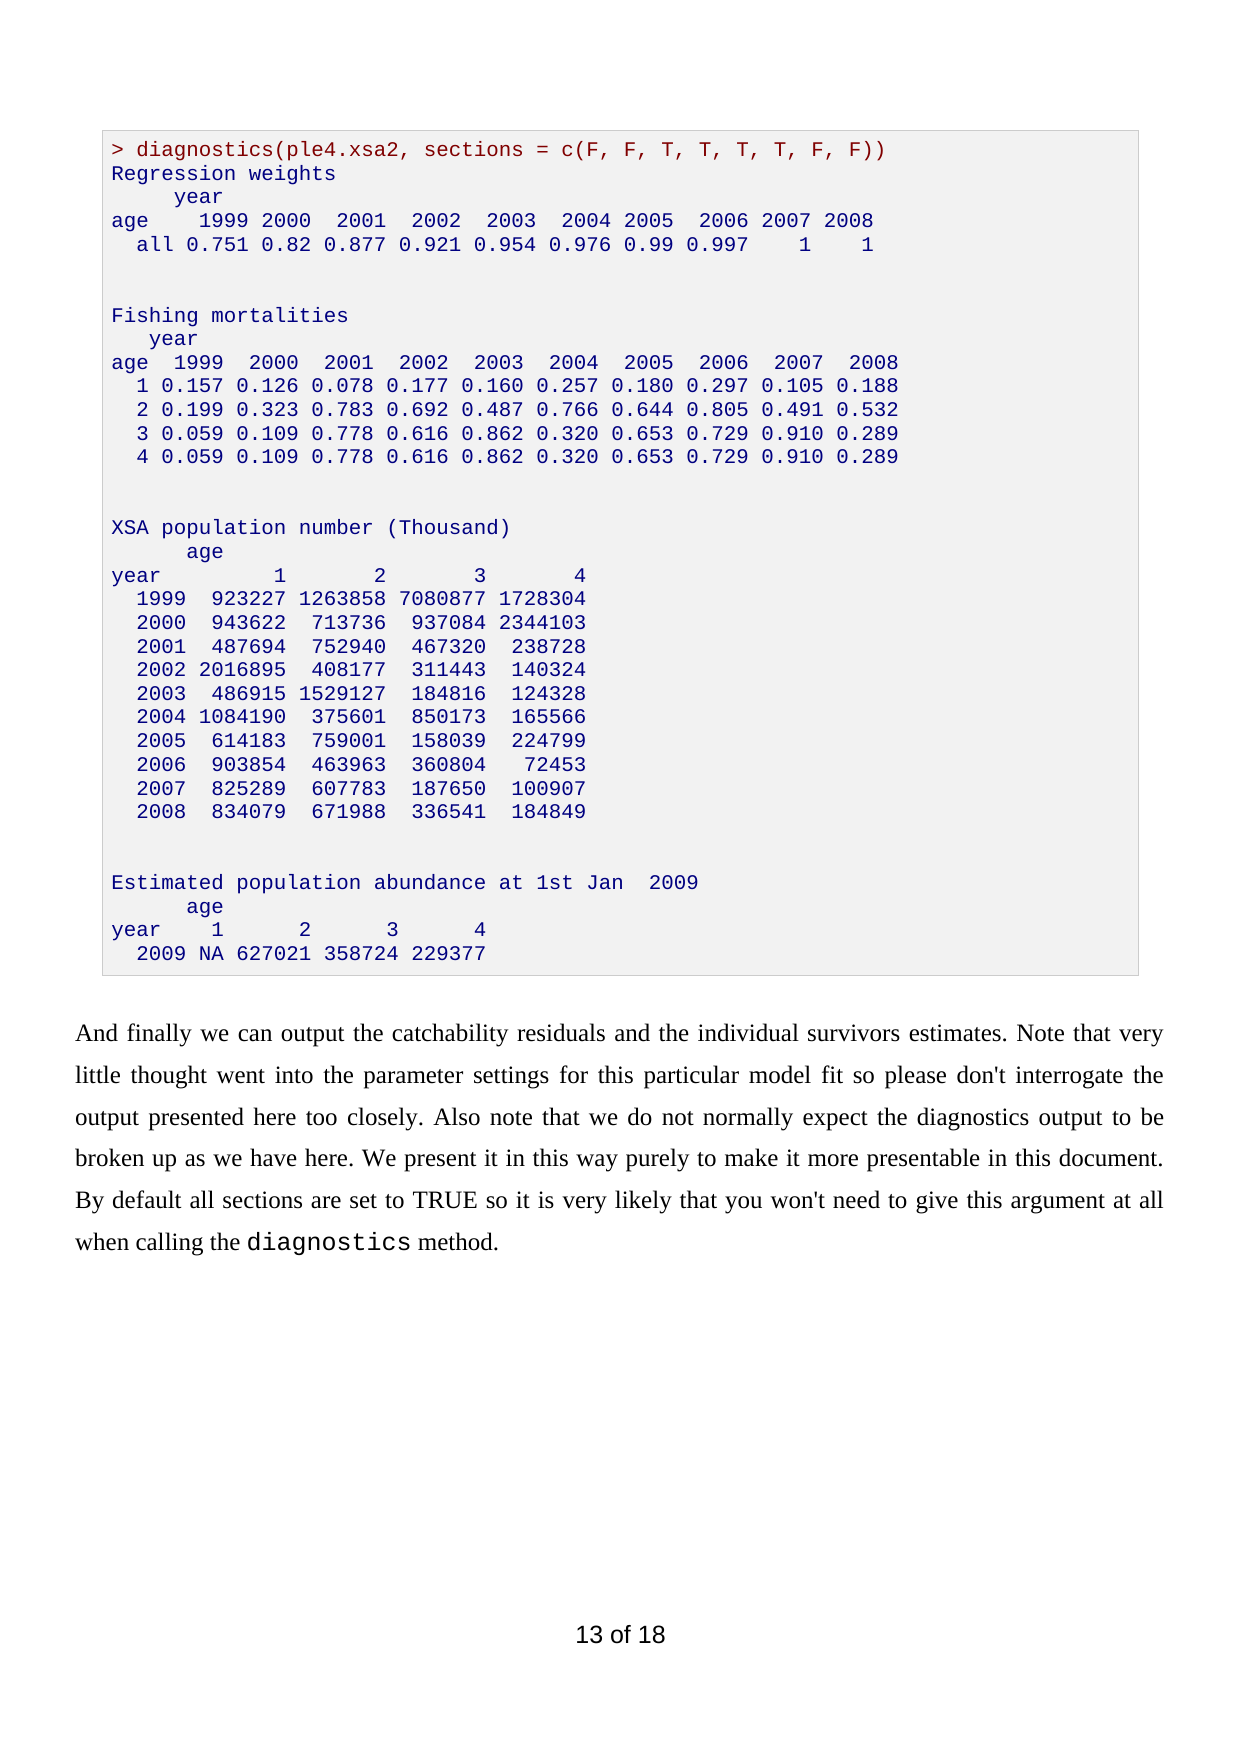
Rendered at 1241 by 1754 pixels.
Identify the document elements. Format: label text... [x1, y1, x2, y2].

text 2001 487694 752940 467320 238728 [111, 636, 1129, 659]
text age 1999 2000 2001 2002 2003 2004 2005 2006 2007 2008 [111, 352, 1129, 376]
text XSA population number (Thousand) [111, 517, 1129, 541]
text age [111, 541, 1129, 565]
text age 1999 2000 2001 2002 2003 2004 2005 2006 2007 2008 [111, 210, 1129, 234]
text 1 0.157 0.126 0.078 0.177 0.160 0.257 0.180 0.297 0.105 0.188 [111, 376, 1129, 399]
text 2003 486915 1529127 184816 124328 [111, 683, 1129, 707]
text 2000 943622 713736 937084 2344103 [111, 612, 1129, 636]
text 2009 NA 627021 358724 229377 [111, 943, 1129, 967]
text Estimated population abundance at 1st Jan 2009 [111, 872, 1129, 896]
text age [111, 896, 1129, 919]
text 2007 825289 607783 187650 100907 [111, 777, 1129, 801]
text And finally we can output the catchability residuals and the individual survivors estimates. Note that very little thought went into the parameter settings for this particular model fit so please don't interrogate the output presented here too closely. Also note that we do not normally expect the diagnostics output to be broken up as we have here. We present it in this way purely to make it more presentable in this document. By default all sections are set to TRUE so it is very likely that you won't need to give this argument at all when calling the diagnostics method. [75, 118, 1166, 1257]
text 2 0.199 0.323 0.783 0.692 0.487 0.766 0.644 0.805 0.491 0.532 [111, 399, 1129, 423]
text 2004 1084190 375601 850173 165566 [111, 707, 1129, 730]
text 4 0.059 0.109 0.778 0.616 0.862 0.320 0.653 0.729 0.910 0.289 [111, 446, 1129, 470]
text year 1 2 3 4 [111, 565, 1129, 588]
text Fishing mortalities [111, 304, 1129, 328]
text year [111, 328, 1129, 352]
text 2006 903854 463963 360804 72453 [111, 754, 1129, 777]
text year [111, 186, 1129, 210]
text Regression weights [111, 163, 1129, 186]
text 1999 923227 1263858 7080877 1728304 [111, 588, 1129, 612]
text 3 0.059 0.109 0.778 0.616 0.862 0.320 0.653 0.729 0.910 0.289 [111, 423, 1129, 446]
text > diagnostics(ple4.xsa2, sections = c(F, F, T, T, T, T, F, F)) [111, 139, 1129, 163]
text 2002 2016895 408177 311443 140324 [111, 659, 1129, 683]
text all 0.751 0.82 0.877 0.921 0.954 0.976 0.99 0.997 1 1 [111, 234, 1129, 257]
text year 1 2 3 4 [111, 919, 1129, 943]
text 2005 614183 759001 158039 224799 [111, 730, 1129, 754]
text 2008 834079 671988 336541 184849 [111, 801, 1129, 825]
